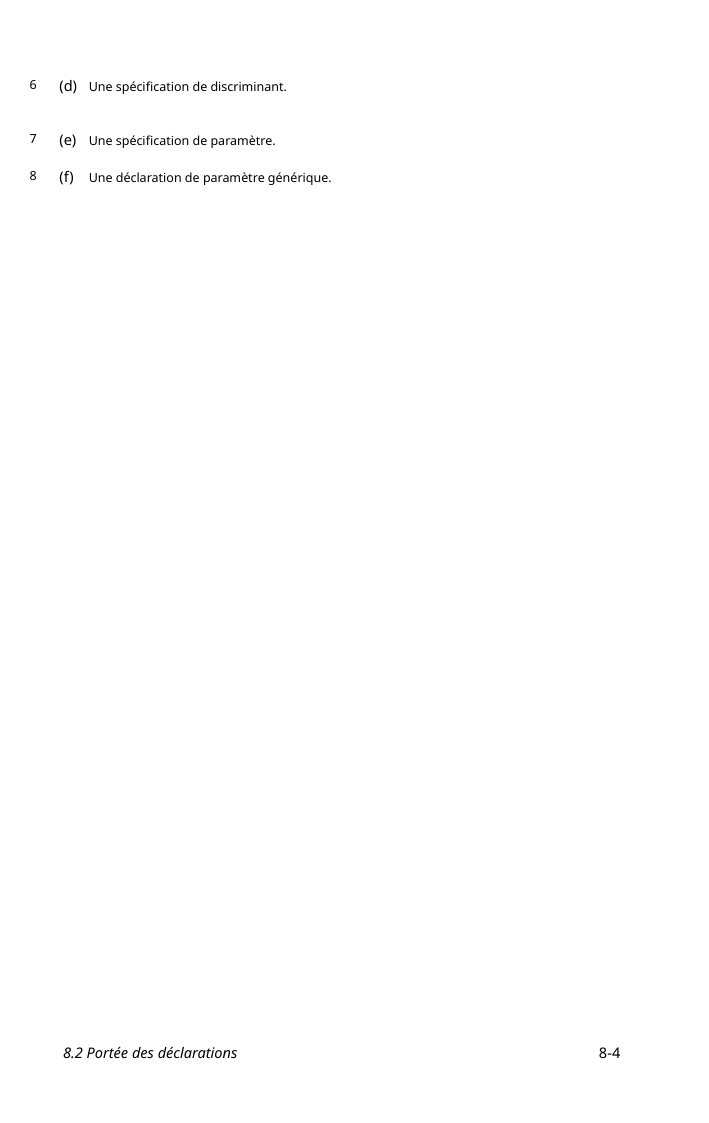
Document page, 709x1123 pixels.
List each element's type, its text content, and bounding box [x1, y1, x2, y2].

list Une déclaration de paramètre générique. [59, 167, 620, 187]
list Une spécification de paramètre. [59, 130, 620, 150]
list Une spécification de discriminant. [59, 76, 620, 96]
